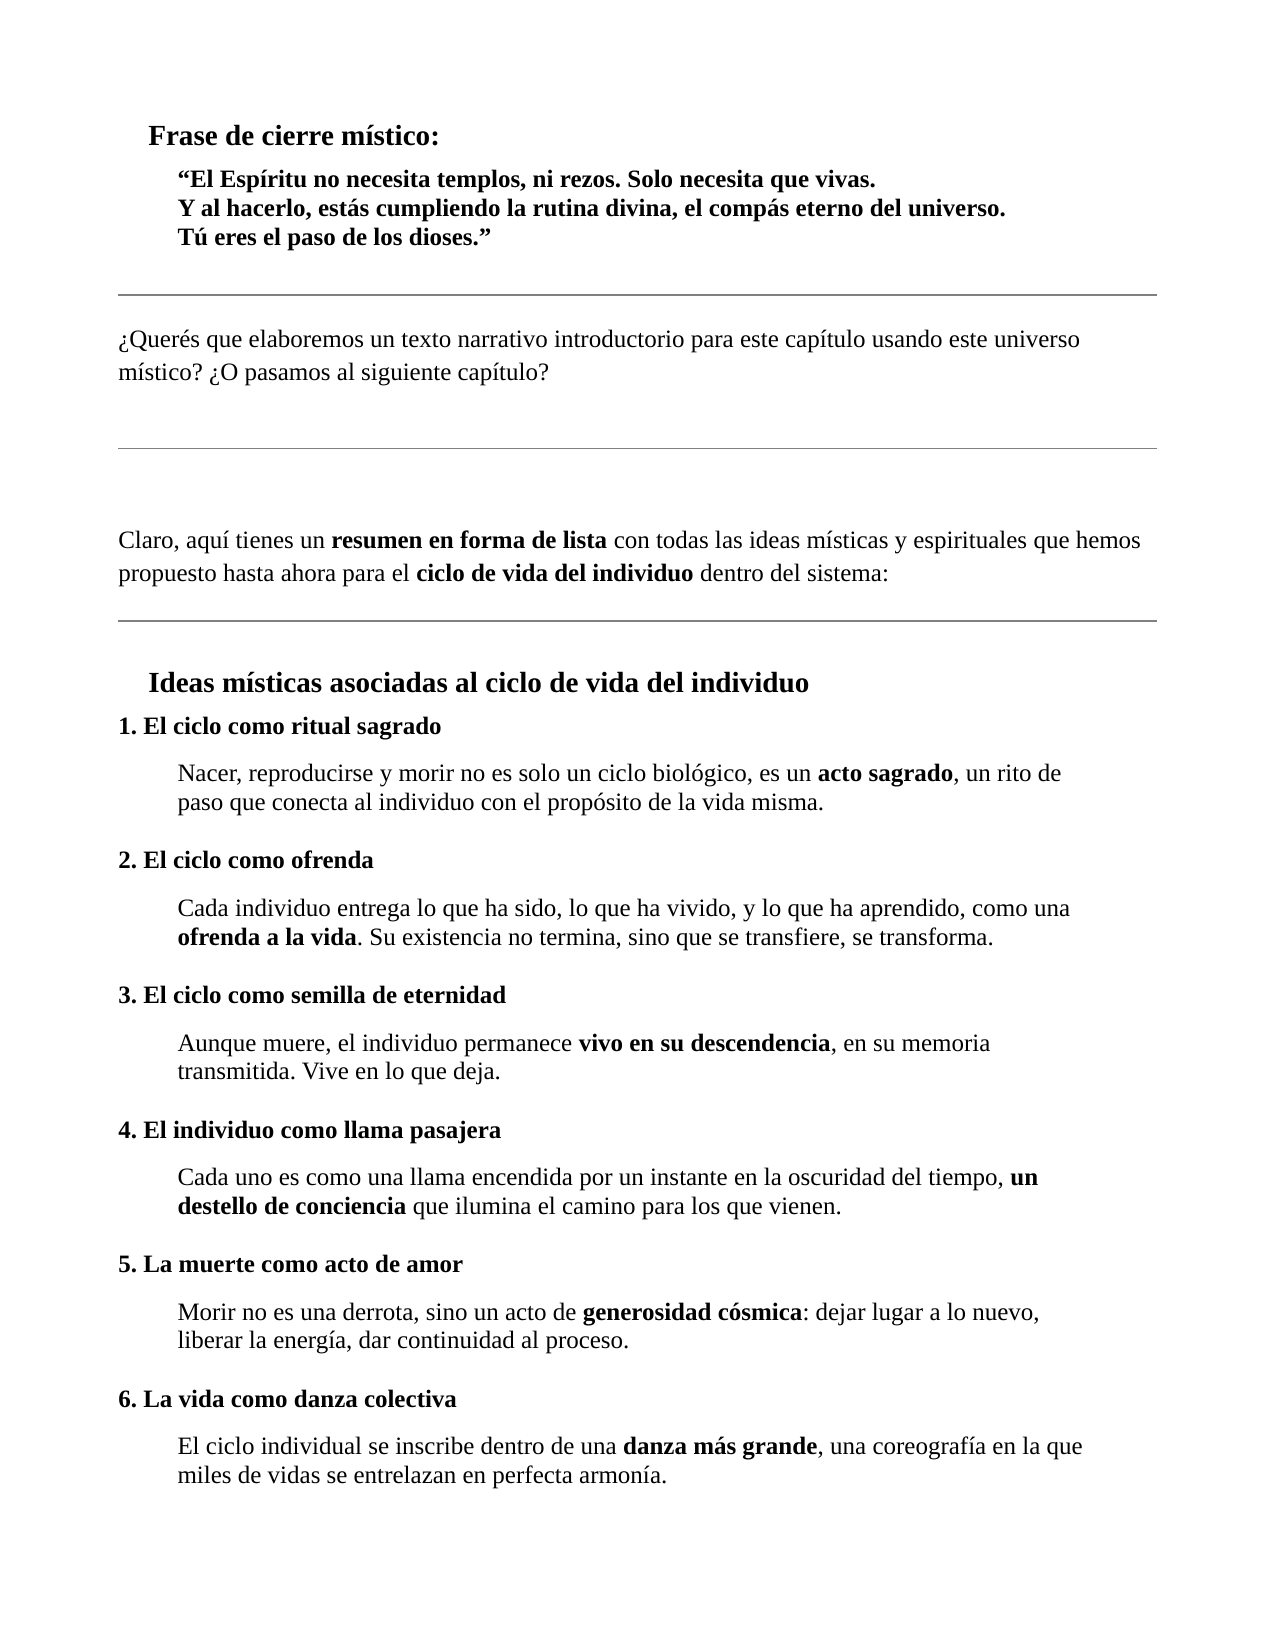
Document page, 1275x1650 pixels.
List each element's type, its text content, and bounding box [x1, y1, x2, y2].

text Cada individuo entrega lo que ha sido, lo que ha vivido, y lo que ha aprendido, como una ofrenda a la vida. Su existencia no termina, sino que se transfiere, se transforma. [177, 893, 1098, 951]
text 5. La muerte como acto de amor [118, 1249, 1157, 1278]
text Morir no es una derrota, sino un acto de generosidad cósmica: dejar lugar a lo nuevo, liberar la energía, dar continuidad al proceso. [177, 1297, 1098, 1354]
text ¿Querés que elaboremos un texto narrativo introductorio para este capítulo usando este universo místico? ¿O pasamos al siguiente capítulo? [118, 324, 1157, 386]
text 4. El individuo como llama pasajera [118, 1115, 1157, 1143]
subtitle ✨ Frase de cierre místico: [118, 118, 1157, 152]
text Nacer, reproducirse y morir no es solo un ciclo biológico, es un acto sagrado, un rito de paso que conecta al individuo con el propósito de la vida misma. [177, 758, 1098, 816]
text 3. El ciclo como semilla de eternidad [118, 980, 1157, 1009]
text Claro, aquí tienes un resumen en forma de lista con todas las ideas místicas y espirituales que hemos propuesto hasta ahora para el ciclo de vida del individuo dentro del sistema: [118, 525, 1157, 587]
text “El Espíritu no necesita templos, ni rezos. Solo necesita que vivas. Y al hacerlo, estás cumpliendo la rutina divina, el compás eterno del universo. Tú eres el paso de los dioses.” [177, 164, 1098, 250]
subtitle 🌱 Ideas místicas asociadas al ciclo de vida del individuo [118, 665, 1157, 698]
text El ciclo individual se inscribe dentro de una danza más grande, una coreografía en la que miles de vidas se entrelazan en perfecta armonía. [177, 1431, 1098, 1489]
text 2. El ciclo como ofrenda [118, 846, 1157, 874]
text 6. La vida como danza colectiva [118, 1384, 1157, 1413]
text 1. El ciclo como ritual sagrado [118, 711, 1157, 740]
text Aunque muere, el individuo permanece vivo en su descendencia, en su memoria transmitida. Vive en lo que deja. [177, 1028, 1098, 1085]
text Cada uno es como una llama encendida por un instante en la oscuridad del tiempo, un destello de conciencia que ilumina el camino para los que vienen. [177, 1162, 1098, 1220]
